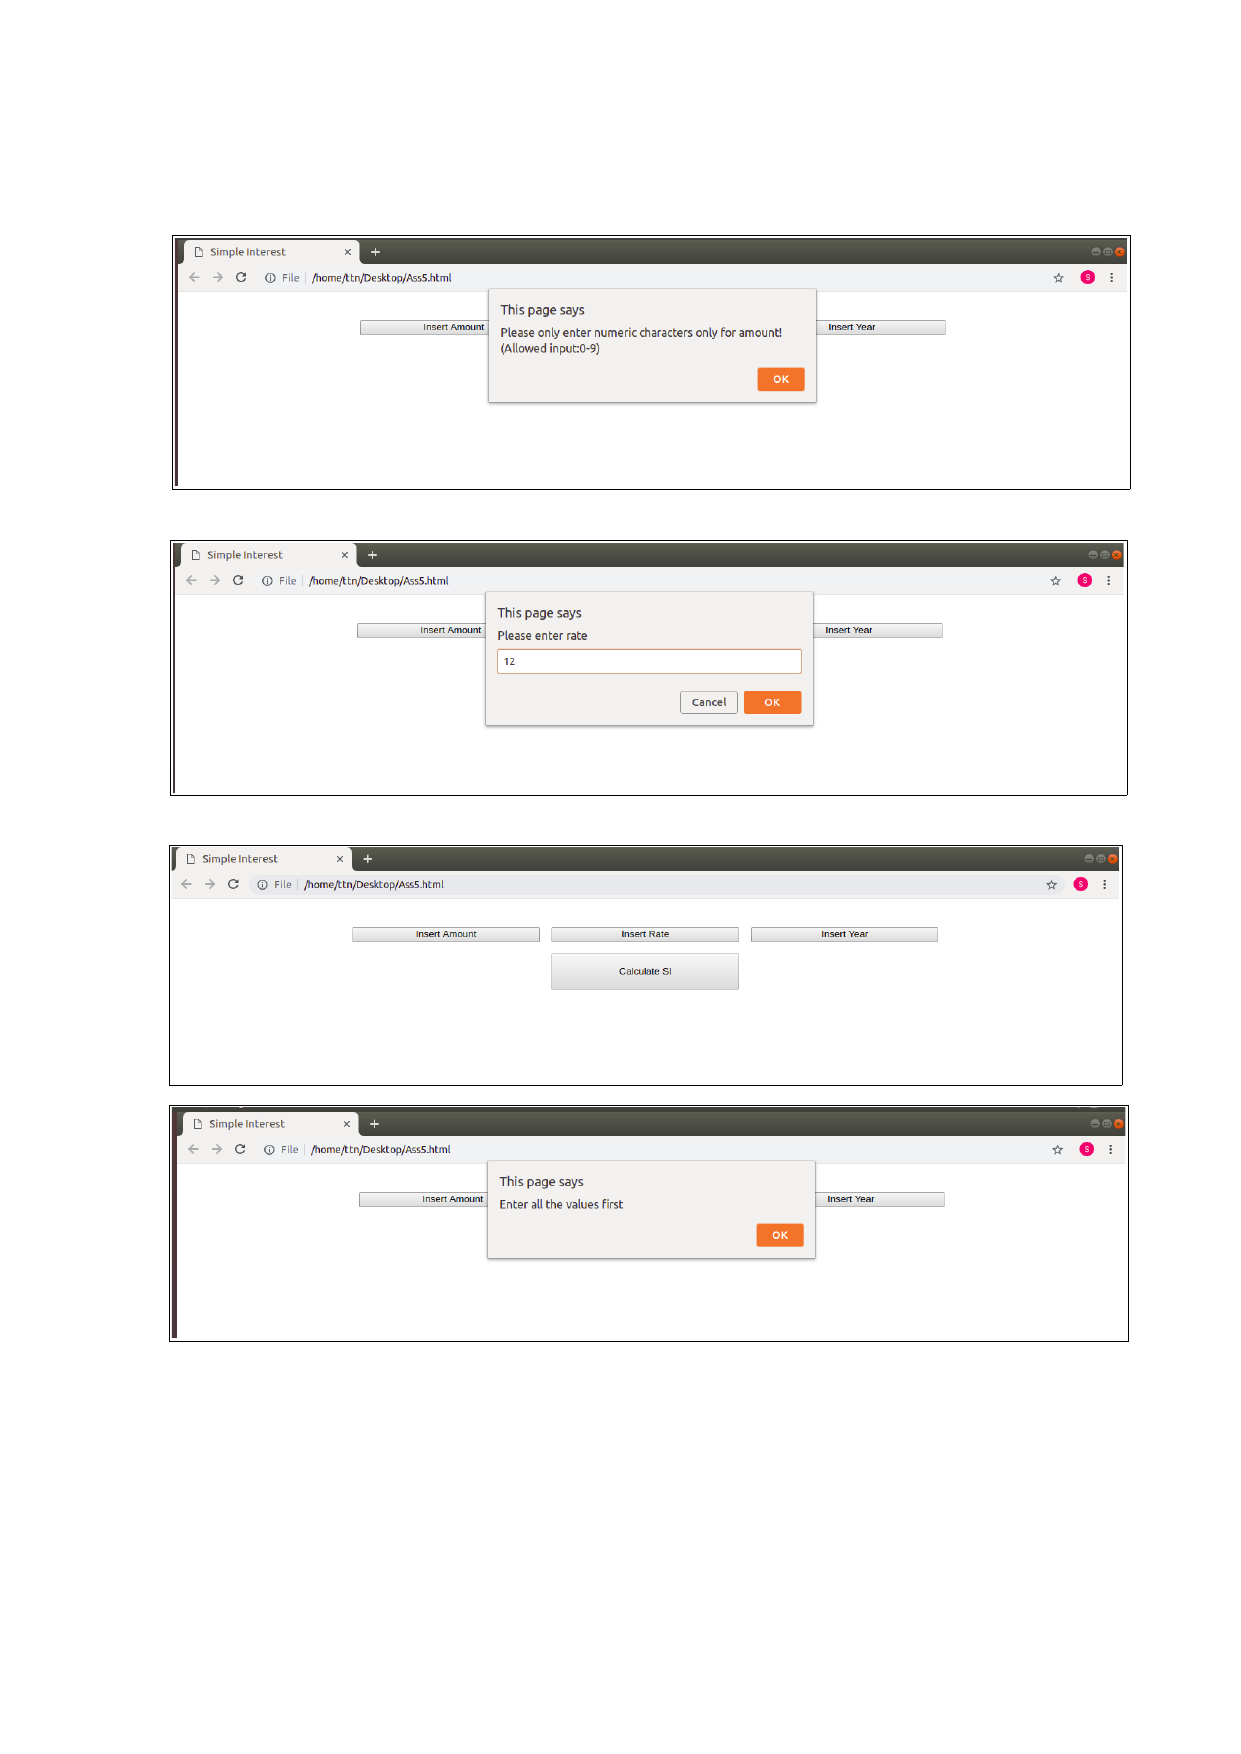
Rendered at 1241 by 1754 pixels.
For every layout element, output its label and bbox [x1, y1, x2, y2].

picture [173, 543, 1124, 793]
picture [174, 238, 1127, 486]
picture [171, 1107, 1126, 1338]
picture [171, 847, 1119, 1083]
